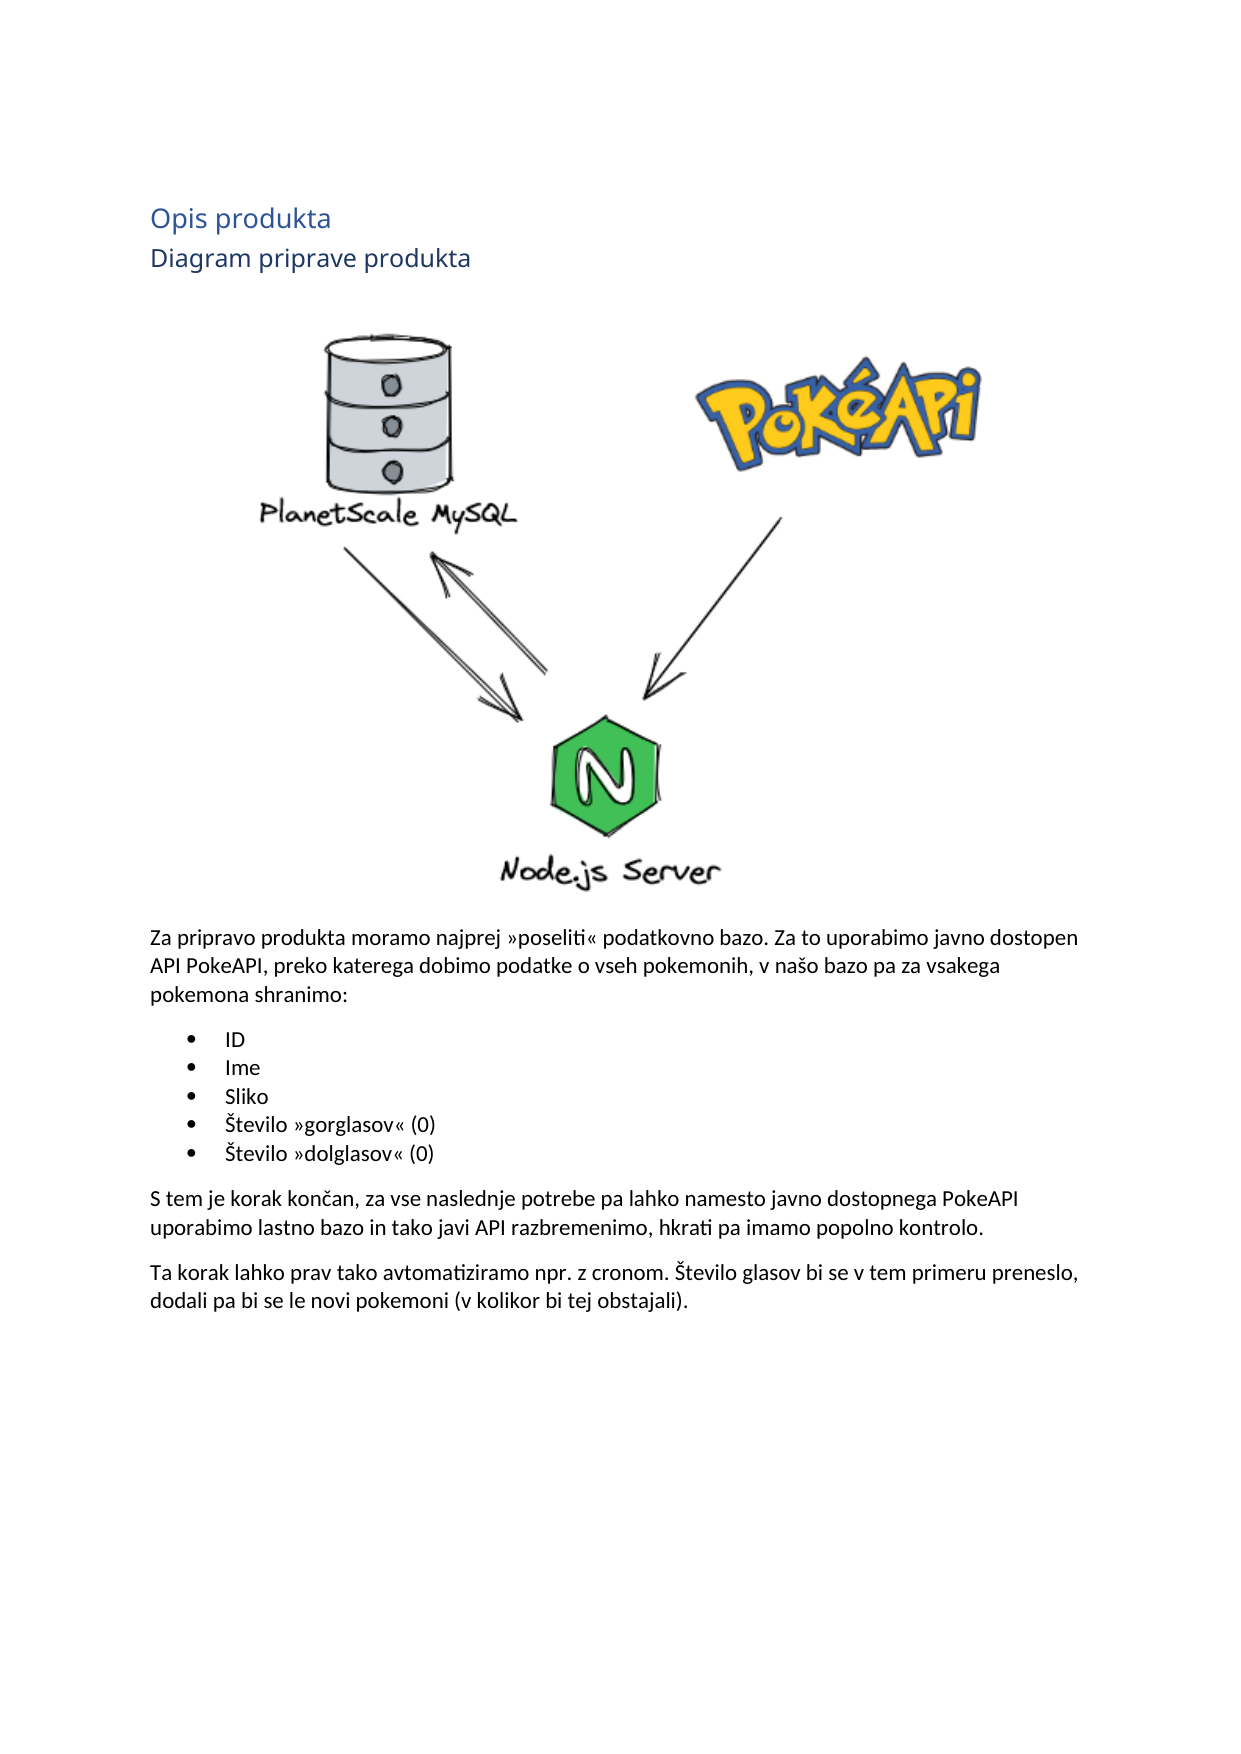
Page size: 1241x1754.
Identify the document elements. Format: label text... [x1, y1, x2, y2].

text S tem je korak končan, za vse naslednje potrebe pa lahko namesto javno dostopnega PokeAPI uporabimo lastno bazo in tako javi API razbremenimo, hkrati pa imamo popolno kontrolo. [150, 1184, 1090, 1241]
text Ta korak lahko prav tako avtomatiziramo npr. z cronom. Število glasov bi se v tem primeru preneslo, dodali pa bi se le novi pokemoni (v kolikor bi tej obstajali). [150, 1258, 1090, 1314]
list Število »dolglasov« (0) [187, 1139, 1090, 1167]
list Sliko [187, 1082, 1090, 1110]
list Ime [187, 1053, 1090, 1081]
text Za pripravo produkta moramo najprej »poseliti« podatkovno bazo. Za to uporabimo javno dostopen API PokeAPI, preko katerega dobimo podatke o vseh pokemonih, v našo bazo pa za vsakega pokemona shranimo: [150, 923, 1090, 1008]
subtitle Opis produkta [150, 199, 1090, 236]
list Število »gorglasov« (0) [187, 1111, 1090, 1138]
subtitle Diagram priprave produkta [150, 241, 1090, 275]
list ID [187, 1025, 1090, 1053]
